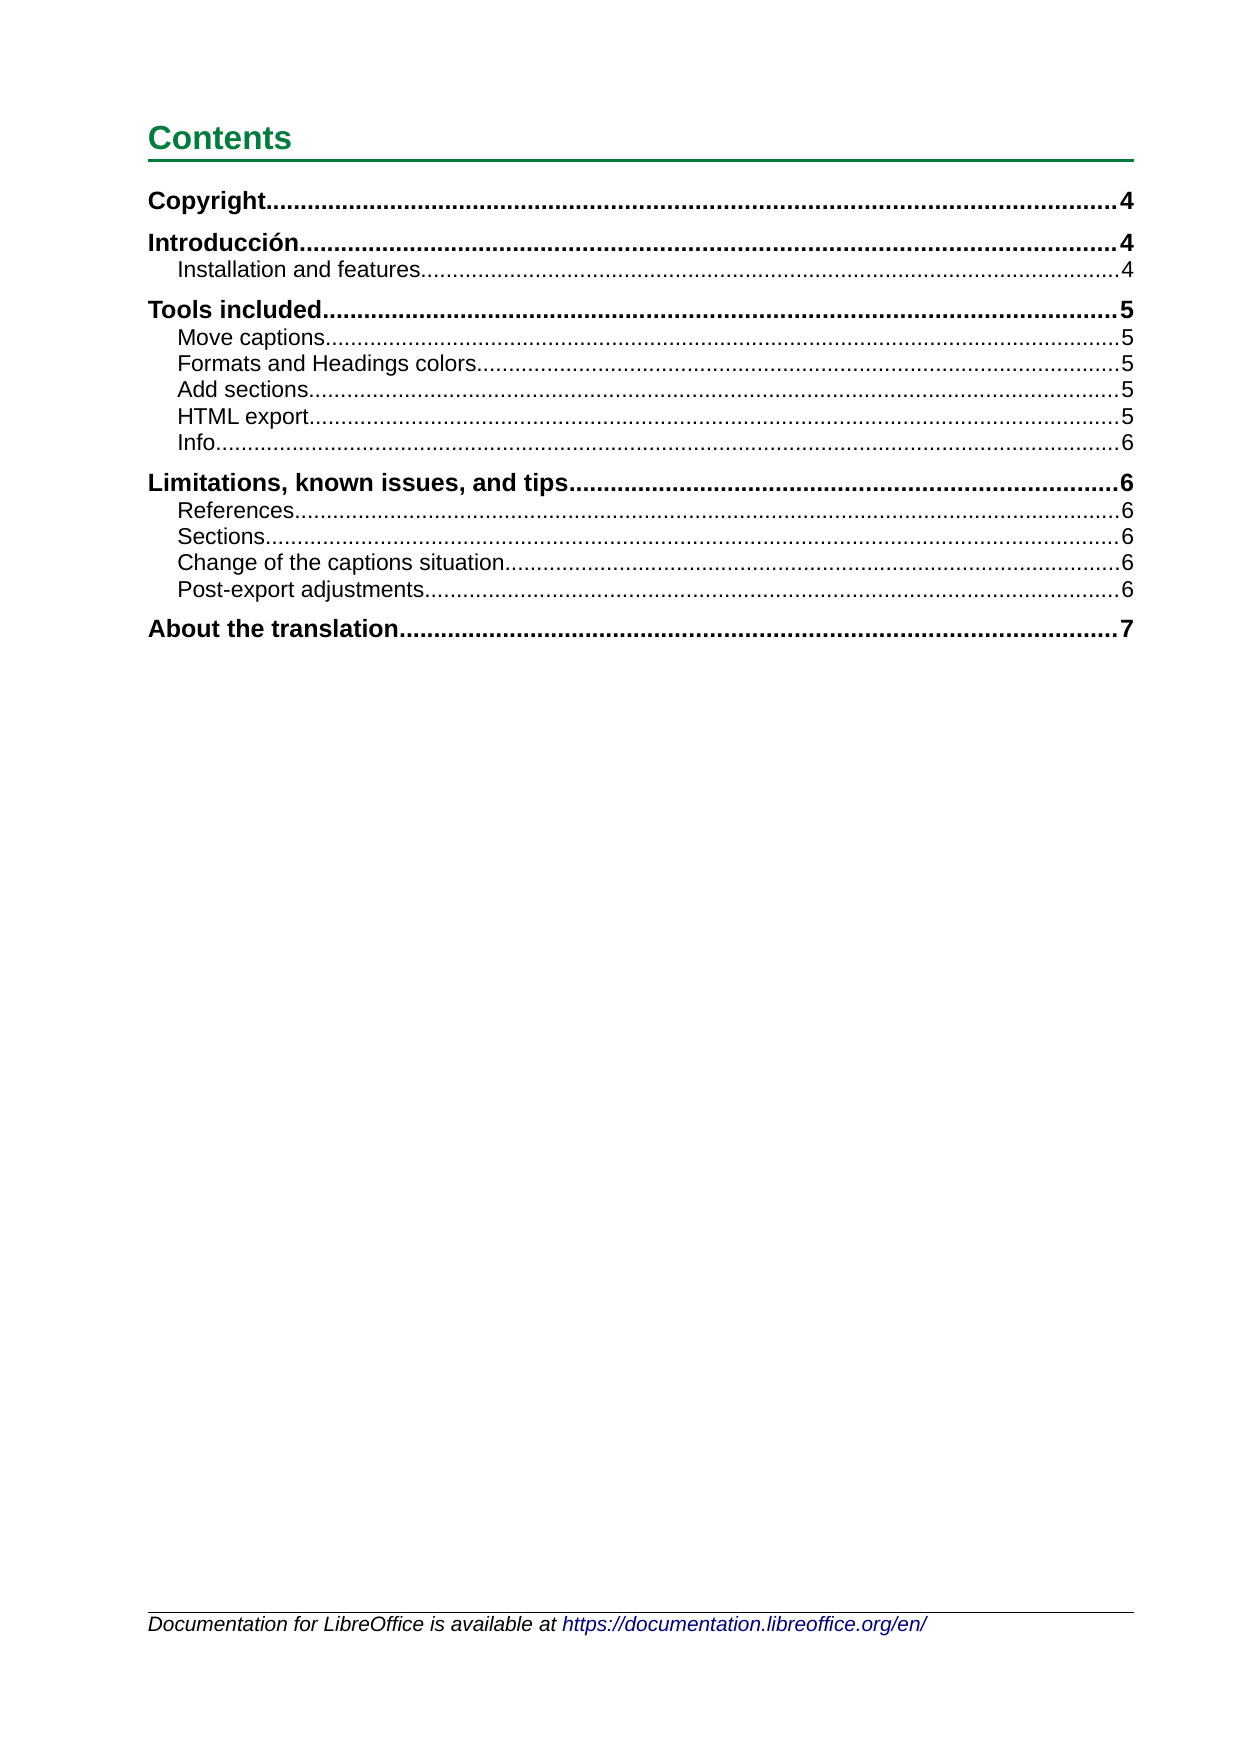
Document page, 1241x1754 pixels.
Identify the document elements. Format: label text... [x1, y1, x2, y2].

text Post-export adjustments. 6 [177, 576, 1134, 602]
text Installation and features 4 [177, 256, 1134, 283]
text Move captions 5 [177, 324, 1134, 350]
text Limitations, known issues, and tips 6 [148, 468, 1134, 497]
text About the translation 7 [148, 614, 1134, 643]
text Introducción 4 [148, 227, 1134, 256]
text Sections 6 [177, 523, 1134, 549]
text Add sections 5 [177, 376, 1134, 403]
text Info 6 [177, 429, 1134, 456]
text Tools included 5 [148, 295, 1134, 324]
text Formats and Headings colors 5 [177, 350, 1134, 376]
text Copyright 4 [148, 186, 1134, 215]
text HTML export 5 [177, 403, 1134, 429]
subtitle Contents [148, 118, 1134, 159]
text Change of the captions situation 6 [177, 549, 1134, 576]
text References 6 [177, 497, 1134, 523]
